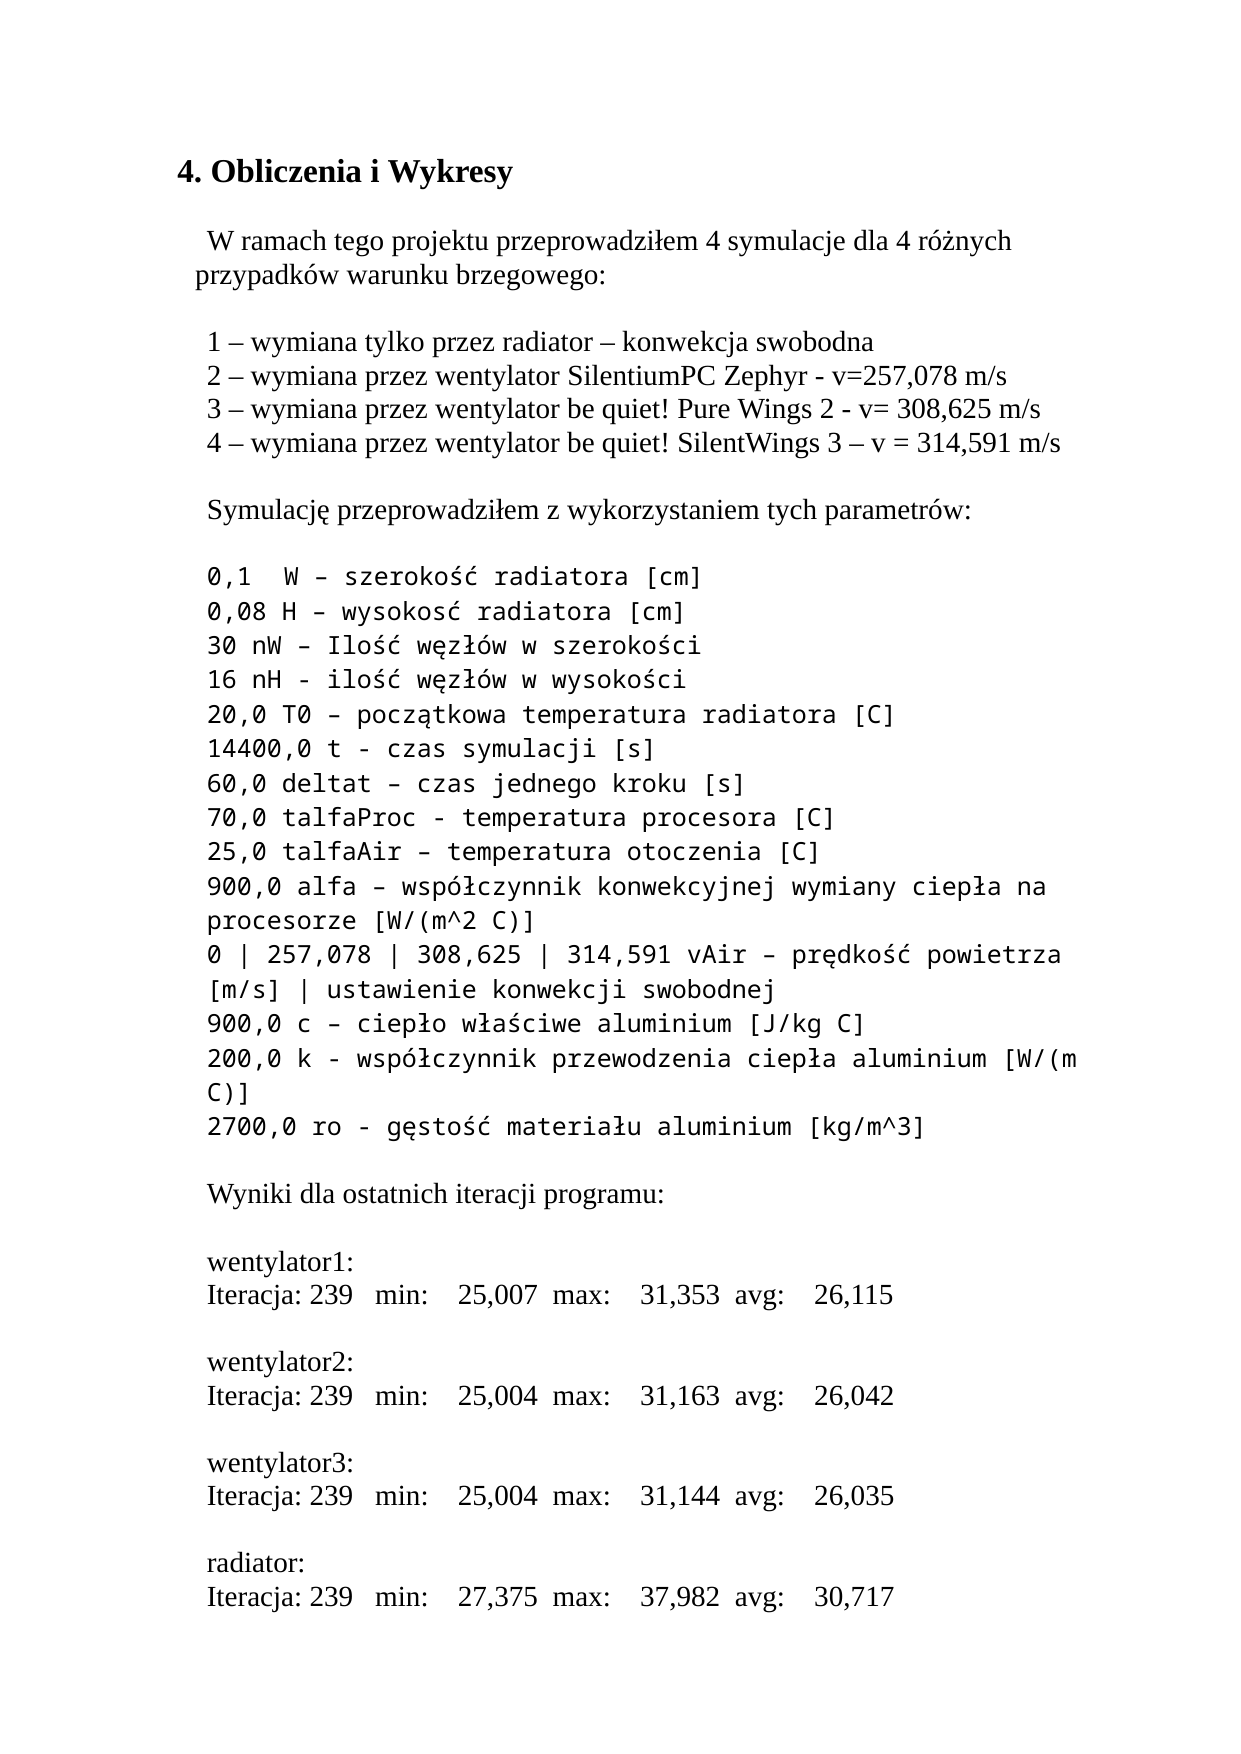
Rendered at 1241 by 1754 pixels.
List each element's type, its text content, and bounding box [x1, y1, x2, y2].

text 0,08 H – wysokosć radiatora [cm] [207, 593, 1122, 627]
text wentylator3: [195, 1445, 1122, 1478]
text Symulację przeprowadziłem z wykorzystaniem tych parametrów: [195, 492, 1122, 525]
text 900,0 alfa – współczynnik konwekcyjnej wymiany ciepła na procesorze [W/(m^2 C)] [207, 868, 1122, 937]
text Wyniki dla ostatnich iteracji programu: [195, 1177, 1122, 1210]
text 30 nW – Ilość węzłów w szerokości [207, 627, 1122, 662]
text 3 – wymiana przez wentylator be quiet! Pure Wings 2 - v= 308,625 m/s [195, 391, 1122, 425]
text 4 – wymiana przez wentylator be quiet! SilentWings 3 – v = 314,591 m/s [195, 425, 1122, 458]
text W ramach tego projektu przeprowadziłem 4 symulacje dla 4 różnych przypadków warunku brzegowego: [195, 223, 1122, 291]
text 16 nH - ilość węzłów w wysokości [207, 662, 1122, 696]
text 2 – wymiana przez wentylator SilentiumPC Zephyr - v=257,078 m/s [195, 358, 1122, 391]
text Iteracja: 239 min: 25,007 max: 31,353 avg: 26,115 [195, 1277, 1122, 1311]
text 70,0 talfaProc - temperatura procesora [C] [207, 799, 1122, 834]
text Iteracja: 239 min: 25,004 max: 31,163 avg: 26,042 [195, 1378, 1122, 1411]
text Iteracja: 239 min: 25,004 max: 31,144 avg: 26,035 [195, 1478, 1122, 1512]
text 900,0 c – ciepło właściwe aluminium [J/kg C] [207, 1006, 1122, 1040]
text 25,0 talfaAir – temperatura otoczenia [C] [207, 834, 1122, 868]
text 0,1 W – szerokość radiatora [cm] [195, 559, 1122, 593]
text 200,0 k - współczynnik przewodzenia ciepła aluminium [W/(m C)] [207, 1040, 1122, 1109]
text 4. Obliczenia i Wykresy [148, 152, 1122, 190]
text 0 | 257,078 | 308,625 | 314,591 vAir – prędkość powietrza [m/s] | ustawienie konwekcji swobodnej [207, 937, 1122, 1006]
text 14400,0 t - czas symulacji [s] [207, 731, 1122, 765]
text wentylator2: [195, 1344, 1122, 1378]
text wentylator1: [195, 1244, 1122, 1277]
text 60,0 deltat – czas jednego kroku [s] [207, 765, 1122, 799]
text 20,0 T0 – początkowa temperatura radiatora [C] [207, 696, 1122, 731]
text 2700,0 ro - gęstość materiału aluminium [kg/m^3] [207, 1109, 1122, 1143]
text Iteracja: 239 min: 27,375 max: 37,982 avg: 30,717 [195, 1579, 1122, 1613]
text radiator: [195, 1546, 1122, 1579]
text 1 – wymiana tylko przez radiator – konwekcja swobodna [195, 324, 1122, 358]
